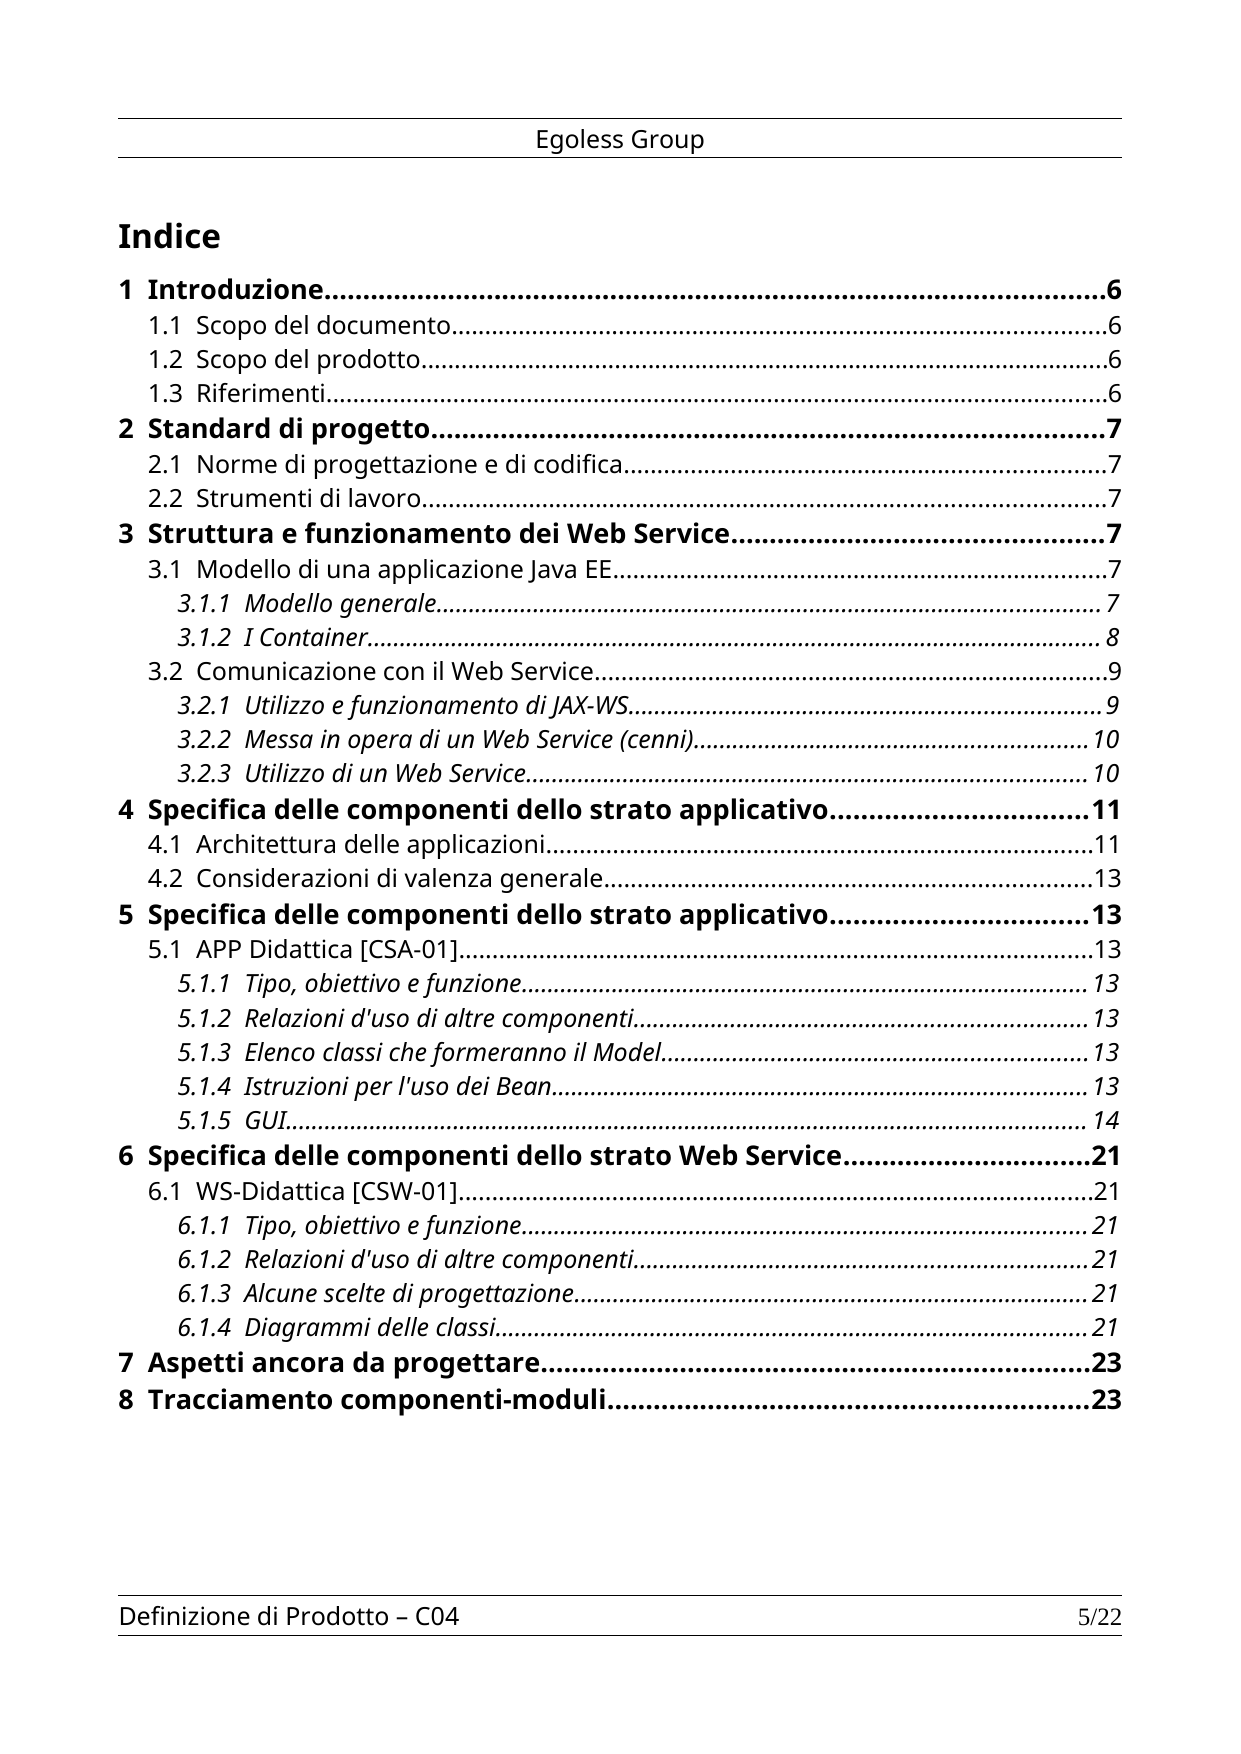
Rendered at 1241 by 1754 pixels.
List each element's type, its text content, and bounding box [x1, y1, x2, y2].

text 5.1.2 Relazioni d'uso di altre componenti 13 [177, 1000, 1122, 1034]
text 2.2 Strumenti di lavoro 7 [148, 481, 1122, 515]
text 4.2 Considerazioni di valenza generale 13 [148, 861, 1122, 895]
text 6.1.2 Relazioni d'uso di altre componenti 21 [177, 1241, 1122, 1276]
text 6 Specifica delle componenti dello strato Web Service 21 [118, 1136, 1122, 1173]
text 6.1.3 Alcune scelte di progettazione 21 [177, 1276, 1122, 1309]
text 2 Standard di progetto 7 [118, 410, 1122, 447]
text 1.1 Scopo del documento 6 [148, 308, 1122, 342]
text 3 Struttura e funzionamento dei Web Service 7 [118, 515, 1122, 552]
text 7 Aspetti ancora da progettare 23 [118, 1344, 1122, 1381]
text 4 Specifica delle componenti dello strato applicativo 11 [118, 790, 1122, 827]
text 5.1.5 GUI 14 [177, 1102, 1122, 1136]
text 4.1 Architettura delle applicazioni 11 [148, 827, 1122, 861]
text 6.1.1 Tipo, obiettivo e funzione 21 [177, 1207, 1122, 1241]
subtitle Indice [118, 213, 1122, 258]
text 5.1.1 Tipo, obiettivo e funzione 13 [177, 966, 1122, 1000]
text 3.2.2 Messa in opera di un Web Service (cenni) 10 [177, 722, 1122, 756]
text 3.2.3 Utilizzo di un Web Service 10 [177, 756, 1122, 790]
text 5.1.4 Istruzioni per l'uso dei Bean 13 [177, 1068, 1122, 1102]
text 2.1 Norme di progettazione e di codifica 7 [148, 447, 1122, 481]
text 3.1.1 Modello generale 7 [177, 586, 1122, 620]
text 1 Introduzione 6 [118, 271, 1122, 308]
text 6.1 WS-Didattica [CSW-01] 21 [148, 1173, 1122, 1207]
text 1.3 Riferimenti 6 [148, 376, 1122, 410]
text 5.1.3 Elenco classi che formeranno il Model 13 [177, 1034, 1122, 1068]
text 3.1 Modello di una applicazione Java EE 7 [148, 552, 1122, 586]
text 3.2 Comunicazione con il Web Service 9 [148, 654, 1122, 688]
text 8 Tracciamento componenti-moduli 23 [118, 1381, 1122, 1417]
text 5 Specifica delle componenti dello strato applicativo 13 [118, 895, 1122, 932]
text 6.1.4 Diagrammi delle classi 21 [177, 1309, 1122, 1344]
text 3.1.2 I Container 8 [177, 620, 1122, 654]
text 1.2 Scopo del prodotto 6 [148, 342, 1122, 376]
text 5.1 APP Didattica [CSA-01] 13 [148, 932, 1122, 966]
text 3.2.1 Utilizzo e funzionamento di JAX-WS 9 [177, 688, 1122, 722]
